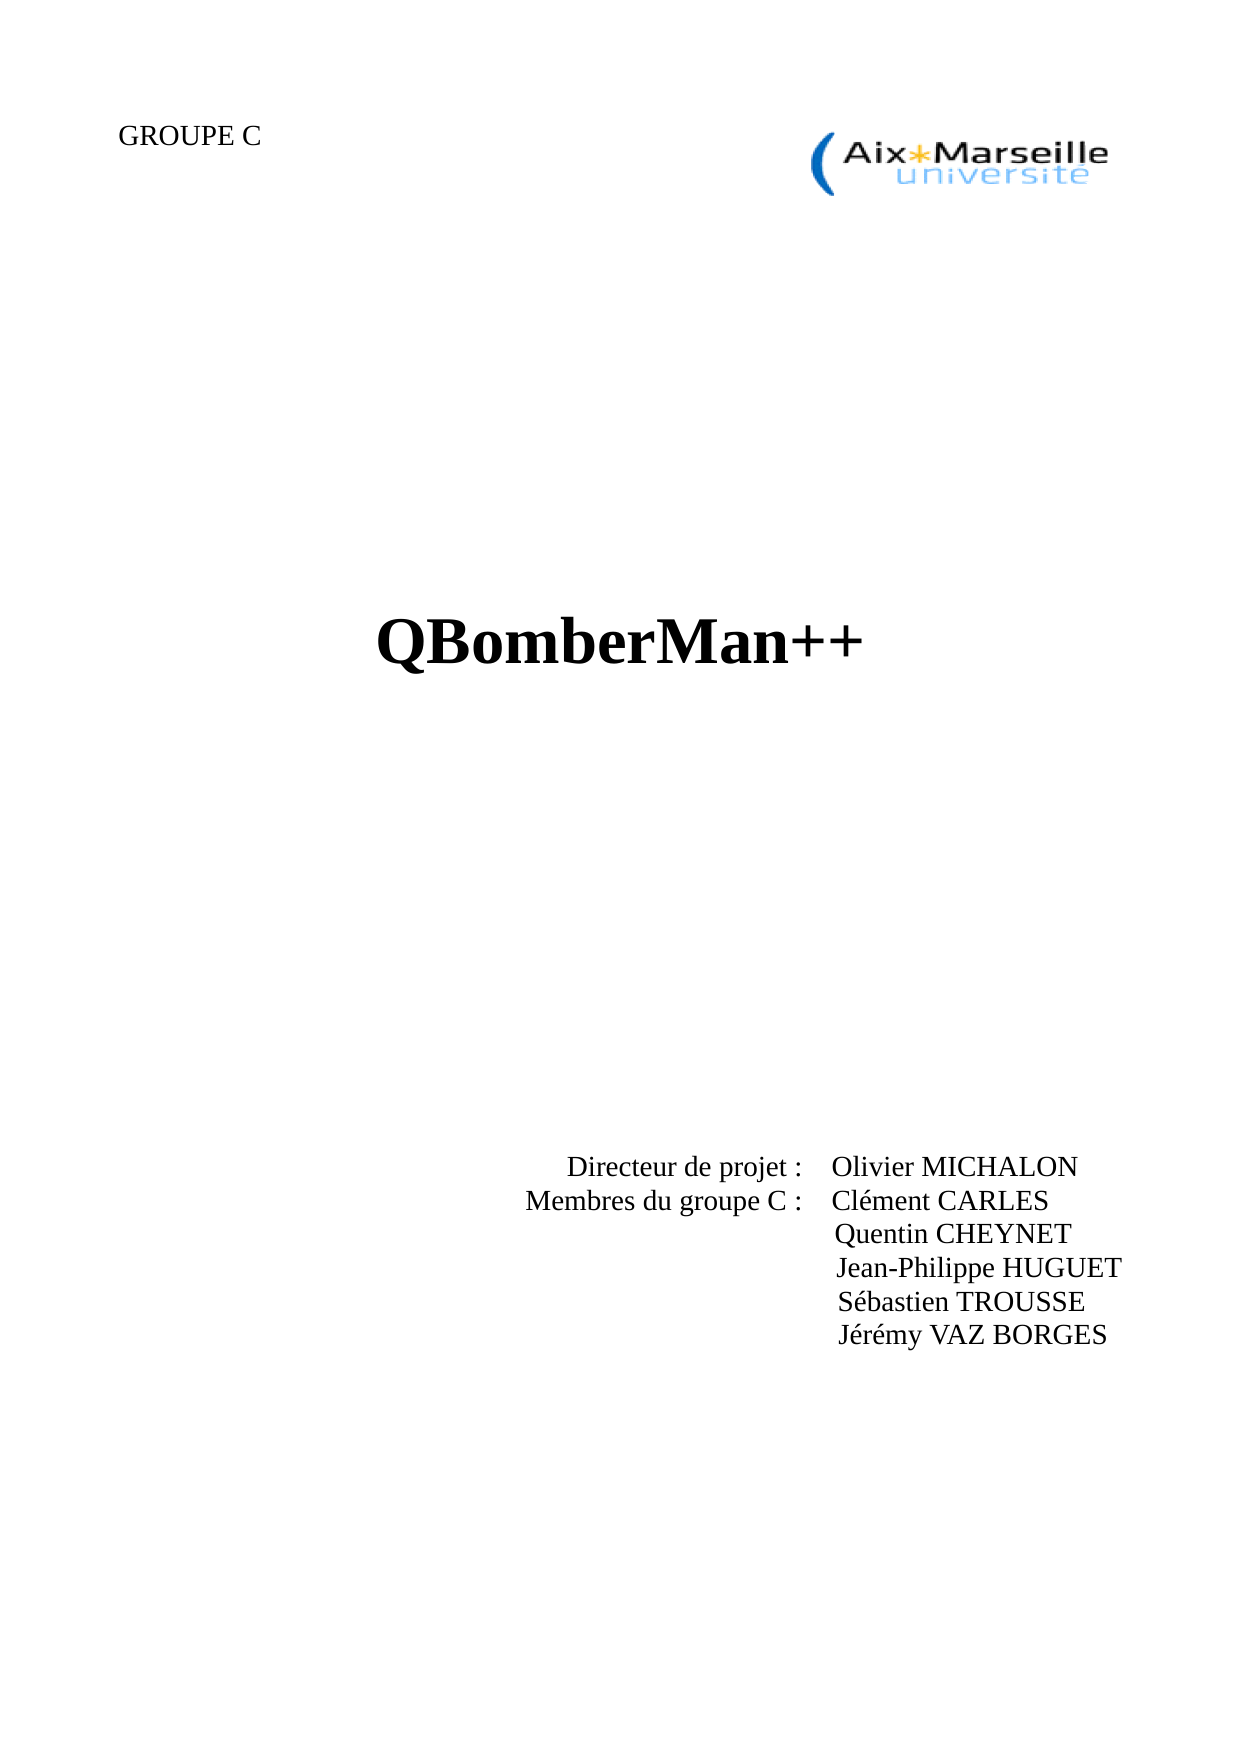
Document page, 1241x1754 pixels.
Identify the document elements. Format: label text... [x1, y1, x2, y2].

text Jean-Philippe HUGUET [118, 1250, 1122, 1284]
text Jérémy VAZ BORGES [118, 1317, 1122, 1351]
text Sébastien TROUSSE [118, 1284, 1122, 1317]
text QBomberMan++ [118, 601, 1122, 678]
text Membres du groupe C : Clément CARLES [118, 1183, 1122, 1217]
text GROUPE C [118, 118, 1122, 152]
text Quentin CHEYNET [118, 1217, 1122, 1250]
text Directeur de projet : Olivier MICHALON [118, 1149, 1122, 1183]
